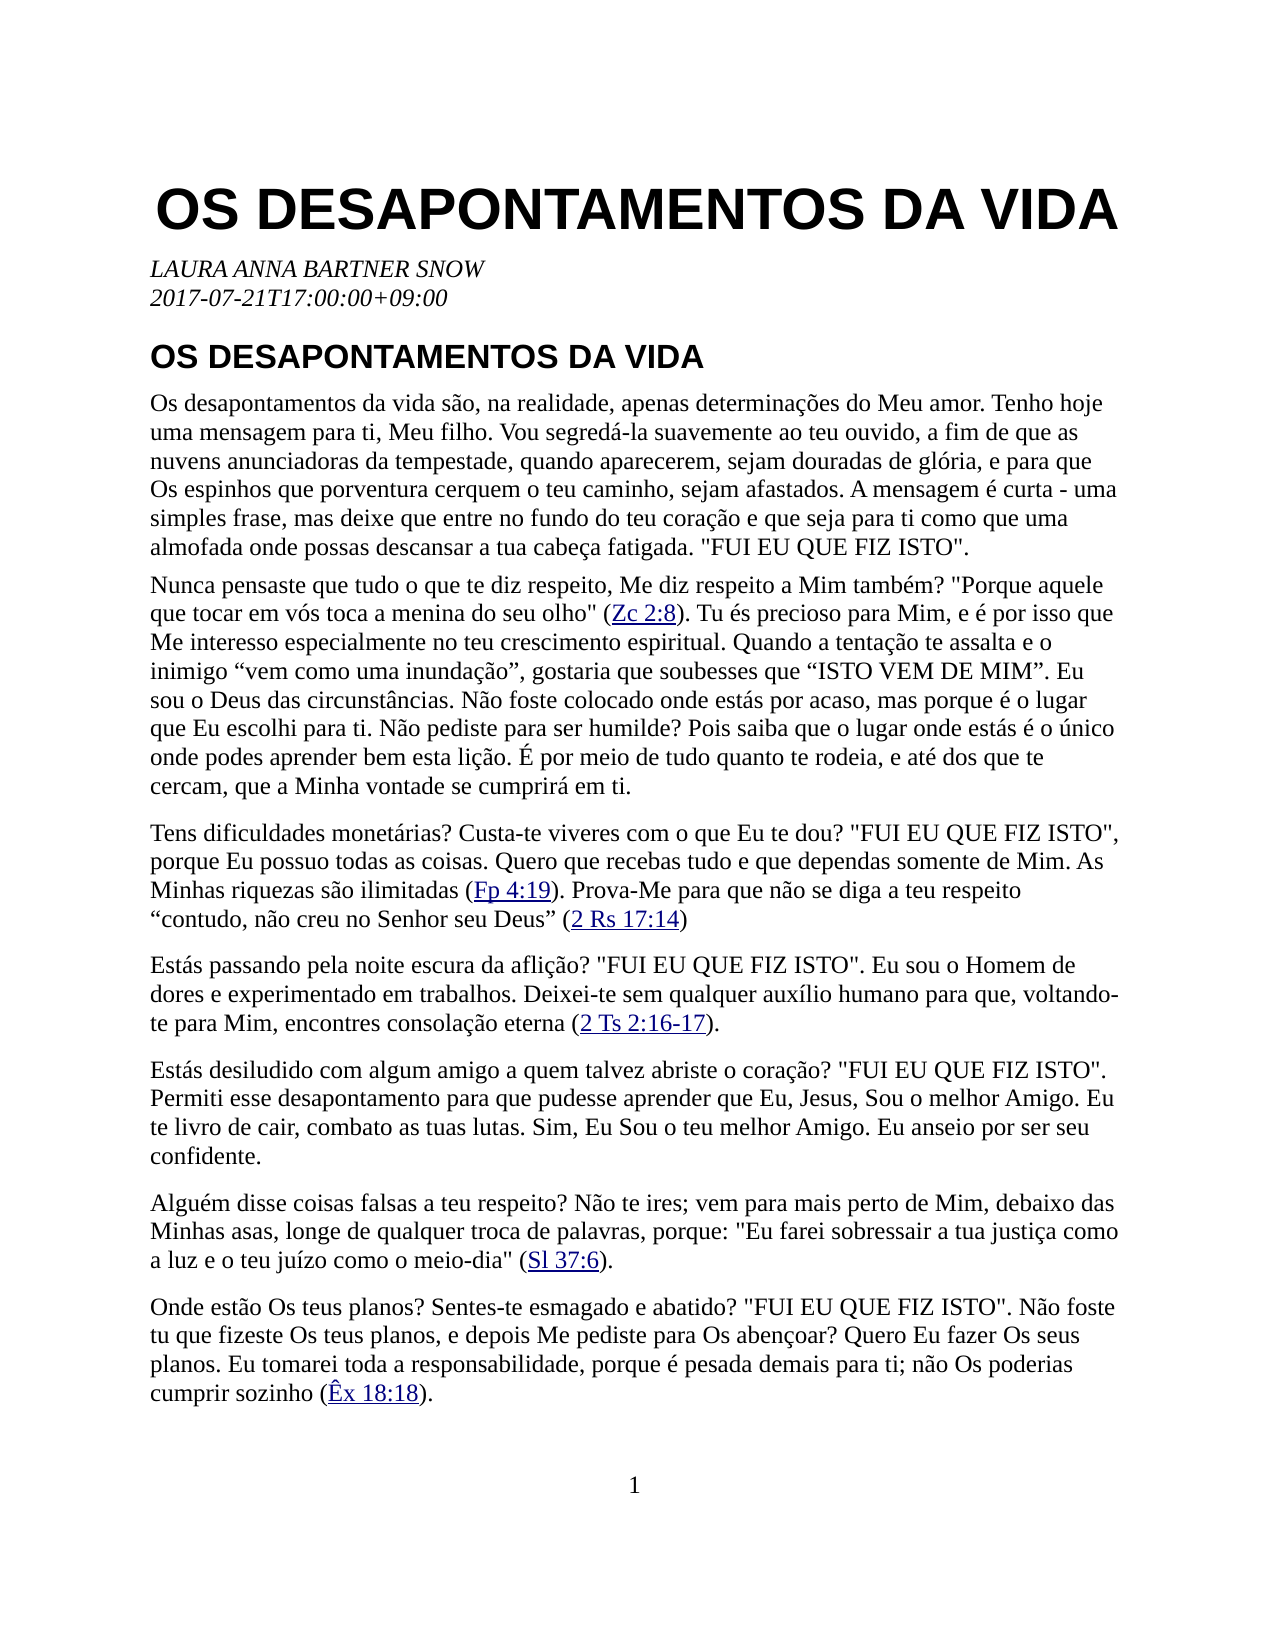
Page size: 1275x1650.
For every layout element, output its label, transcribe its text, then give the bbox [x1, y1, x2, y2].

text Nunca pensaste que tudo o que te diz respeito, Me diz respeito a Mim também? "Porque aquele que tocar em vós toca a menina do seu olho" (Zc 2:8). Tu és precioso para Mim, e é por isso que Me interesso especialmente no teu crescimento espiritual. Quando a tentação te assalta e o inimigo “vem como uma inundação”, gostaria que soubesses que “ISTO VEM DE MIM”. Eu sou o Deus das circunstâncias. Não foste colocado onde estás por acaso, mas porque é o lugar que Eu escolhi para ti. Não pediste para ser humilde? Pois saiba que o lugar onde estás é o único onde podes aprender bem esta lição. É por meio de tudo quanto te rodeia, e até dos que te cercam, que a Minha vontade se cumprirá em ti. [150, 570, 1125, 800]
title OS DESAPONTAMENTOS DA VIDA [150, 175, 1125, 242]
text Os desapontamentos da vida são, na realidade, apenas determinações do Meu amor. Tenho hoje uma mensagem para ti, Meu filho. Vou segredá-la suavemente ao teu ouvido, a fim de que as nuvens anunciadoras da tempestade, quando aparecerem, sejam douradas de glória, e para que Os espinhos que porventura cerquem o teu caminho, sejam afastados. A mensagem é curta - uma simples frase, mas deixe que entre no fundo do teu coração e que seja para ti como que uma almofada onde possas descansar a tua cabeça fatigada. "FUI EU QUE FIZ ISTO". [150, 388, 1125, 561]
text Estás desiludido com algum amigo a quem talvez abriste o coração? "FUI EU QUE FIZ ISTO". Permiti esse desapontamento para que pudesse aprender que Eu, Jesus, Sou o melhor Amigo. Eu te livro de cair, combato as tuas lutas. Sim, Eu Sou o teu melhor Amigo. Eu anseio por ser seu confidente. [150, 1055, 1125, 1170]
text Onde estão Os teus planos? Sentes-te esmagado e abatido? "FUI EU QUE FIZ ISTO". Não foste tu que fizeste Os teus planos, e depois Me pediste para Os abençoar? Quero Eu fazer Os seus planos. Eu tomarei toda a responsabilidade, porque é pesada demais para ti; não Os poderias cumprir sozinho (Êx 18:18). [150, 1292, 1125, 1407]
subtitle OS DESAPONTAMENTOS DA VIDA [150, 337, 1125, 376]
text Tens dificuldades monetárias? Custa-te viveres com o que Eu te dou? "FUI EU QUE FIZ ISTO", porque Eu possuo todas as coisas. Quero que recebas tudo e que dependas somente de Mim. As Minhas riquezas são ilimitadas (Fp 4:19). Prova-Me para que não se diga a teu respeito “contudo, não creu no Senhor seu Deus” (2 Rs 17:14) [150, 818, 1125, 933]
text LAURA ANNA BARTNER SNOW [150, 254, 1125, 283]
text Estás passando pela noite escura da aflição? "FUI EU QUE FIZ ISTO". Eu sou o Homem de dores e experimentado em trabalhos. Deixei-te sem qualquer auxílio humano para que, voltando-te para Mim, encontres consolação eterna (2 Ts 2:16-17). [150, 951, 1125, 1037]
text Alguém disse coisas falsas a teu respeito? Não te ires; vem para mais perto de Mim, debaixo das Minhas asas, longe de qualquer troca de palavras, porque: "Eu farei sobressair a tua justiça como a luz e o teu juízo como o meio-dia" (Sl 37:6). [150, 1188, 1125, 1274]
text 2017-07-21T17:00:00+09:00 [150, 283, 1125, 312]
